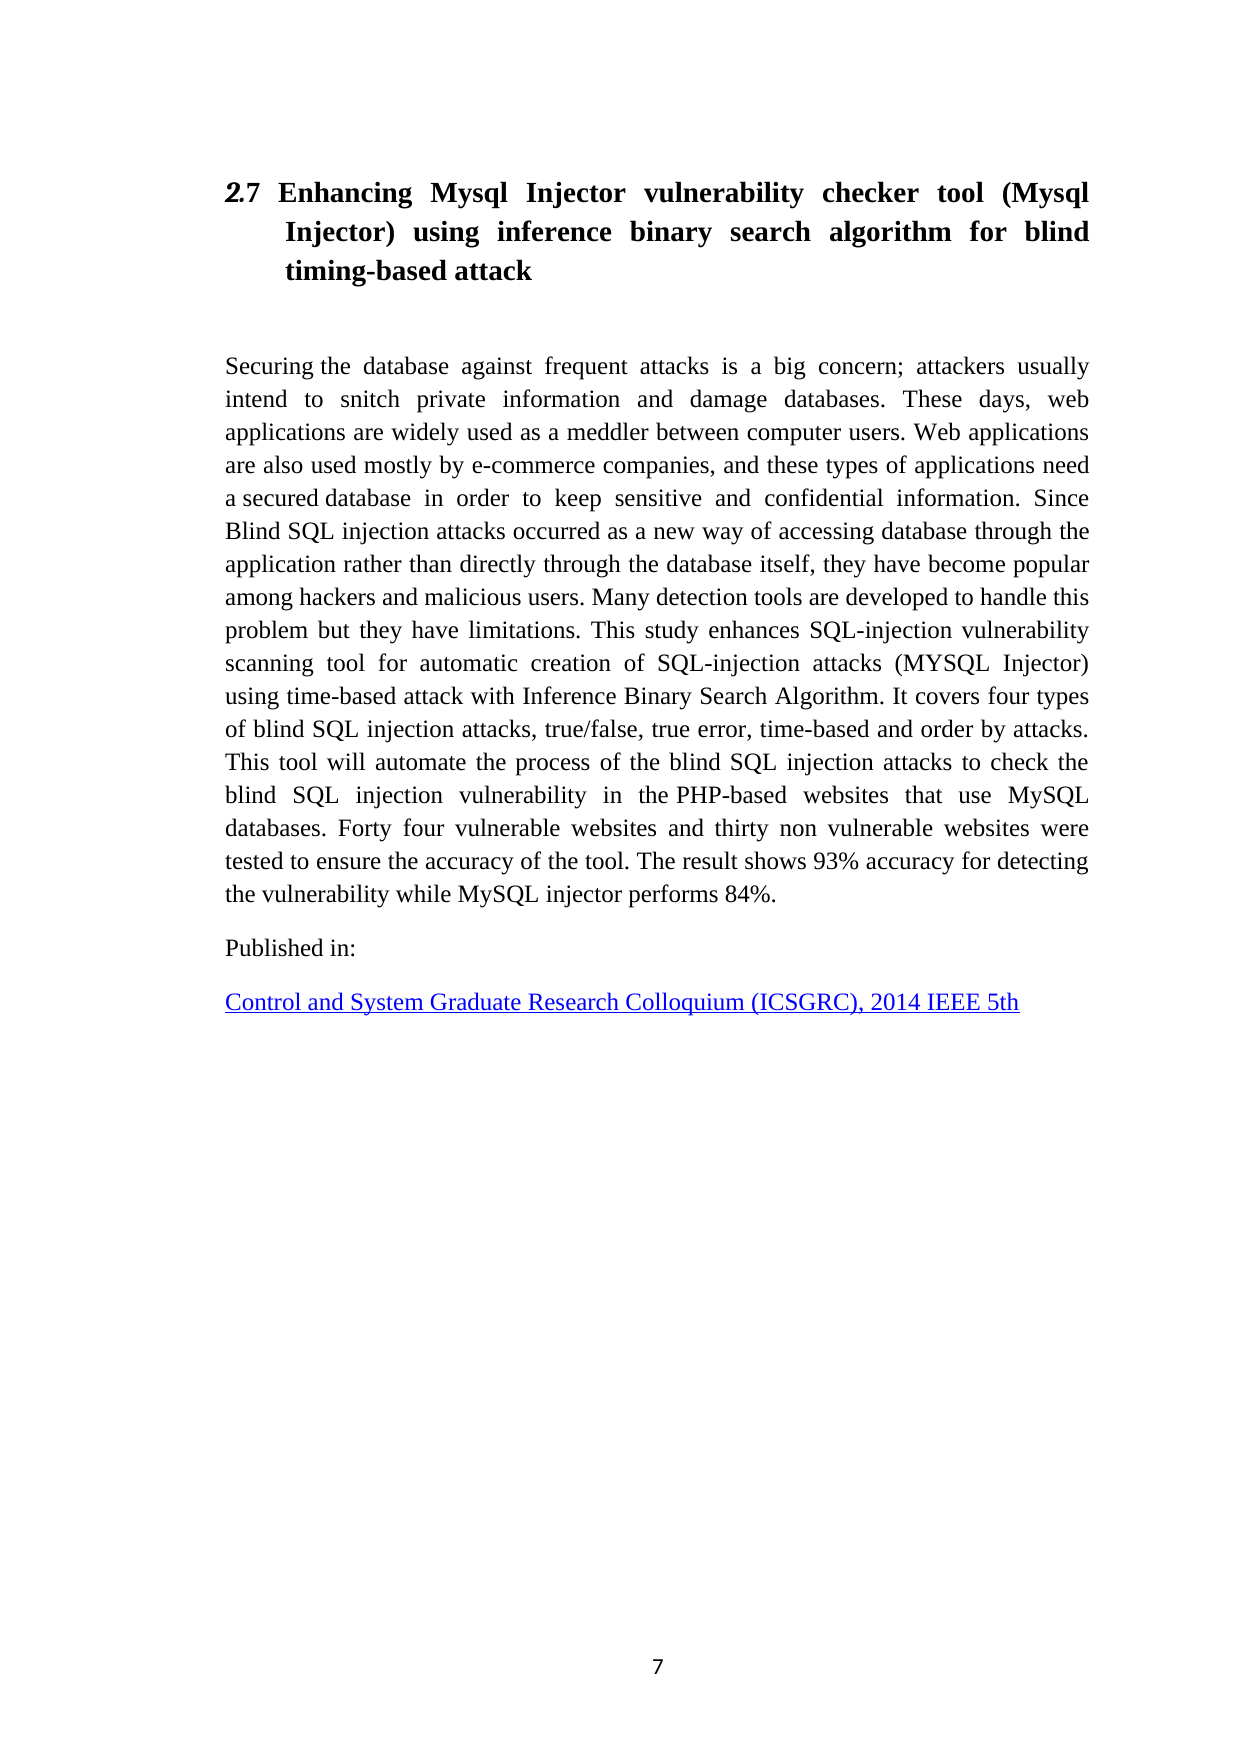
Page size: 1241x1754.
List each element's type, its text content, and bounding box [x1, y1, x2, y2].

text Control and System Graduate Research Colloquium (ICSGRC), 2014 IEEE 5th [225, 987, 1090, 1016]
subtitle 2.7 Enhancing Mysql Injector vulnerability checker tool (Mysql Injector) using inference binary search algorithm for blind timing-based attack [225, 175, 1090, 287]
text Securing the database against frequent attacks is a big concern; attackers usually intend to snitch private information and damage databases. These days, web applications are widely used as a meddler between computer users. Web applications are also used mostly by e-commerce companies, and these types of applications need a secured database in order to keep sensitive and confidential information. Since Blind SQL injection attacks occurred as a new way of accessing database through the application rather than directly through the database itself, they have become popular among hackers and malicious users. Many detection tools are developed to handle this problem but they have limitations. This study enhances SQL-injection vulnerability scanning tool for automatic creation of SQL-injection attacks (MYSQL Injector) using time-based attack with Inference Binary Search Algorithm. It covers four types of blind SQL injection attacks, true/false, true error, time-based and order by attacks. This tool will automate the process of the blind SQL injection attacks to check the blind SQL injection vulnerability in the PHP-based websites that use MySQL databases. Forty four vulnerable websites and thirty non vulnerable websites were tested to ensure the accuracy of the tool. The result shows 93% accuracy for detecting the vulnerability while MySQL injector performs 84%. [225, 351, 1090, 908]
text Published in: [225, 933, 1090, 962]
